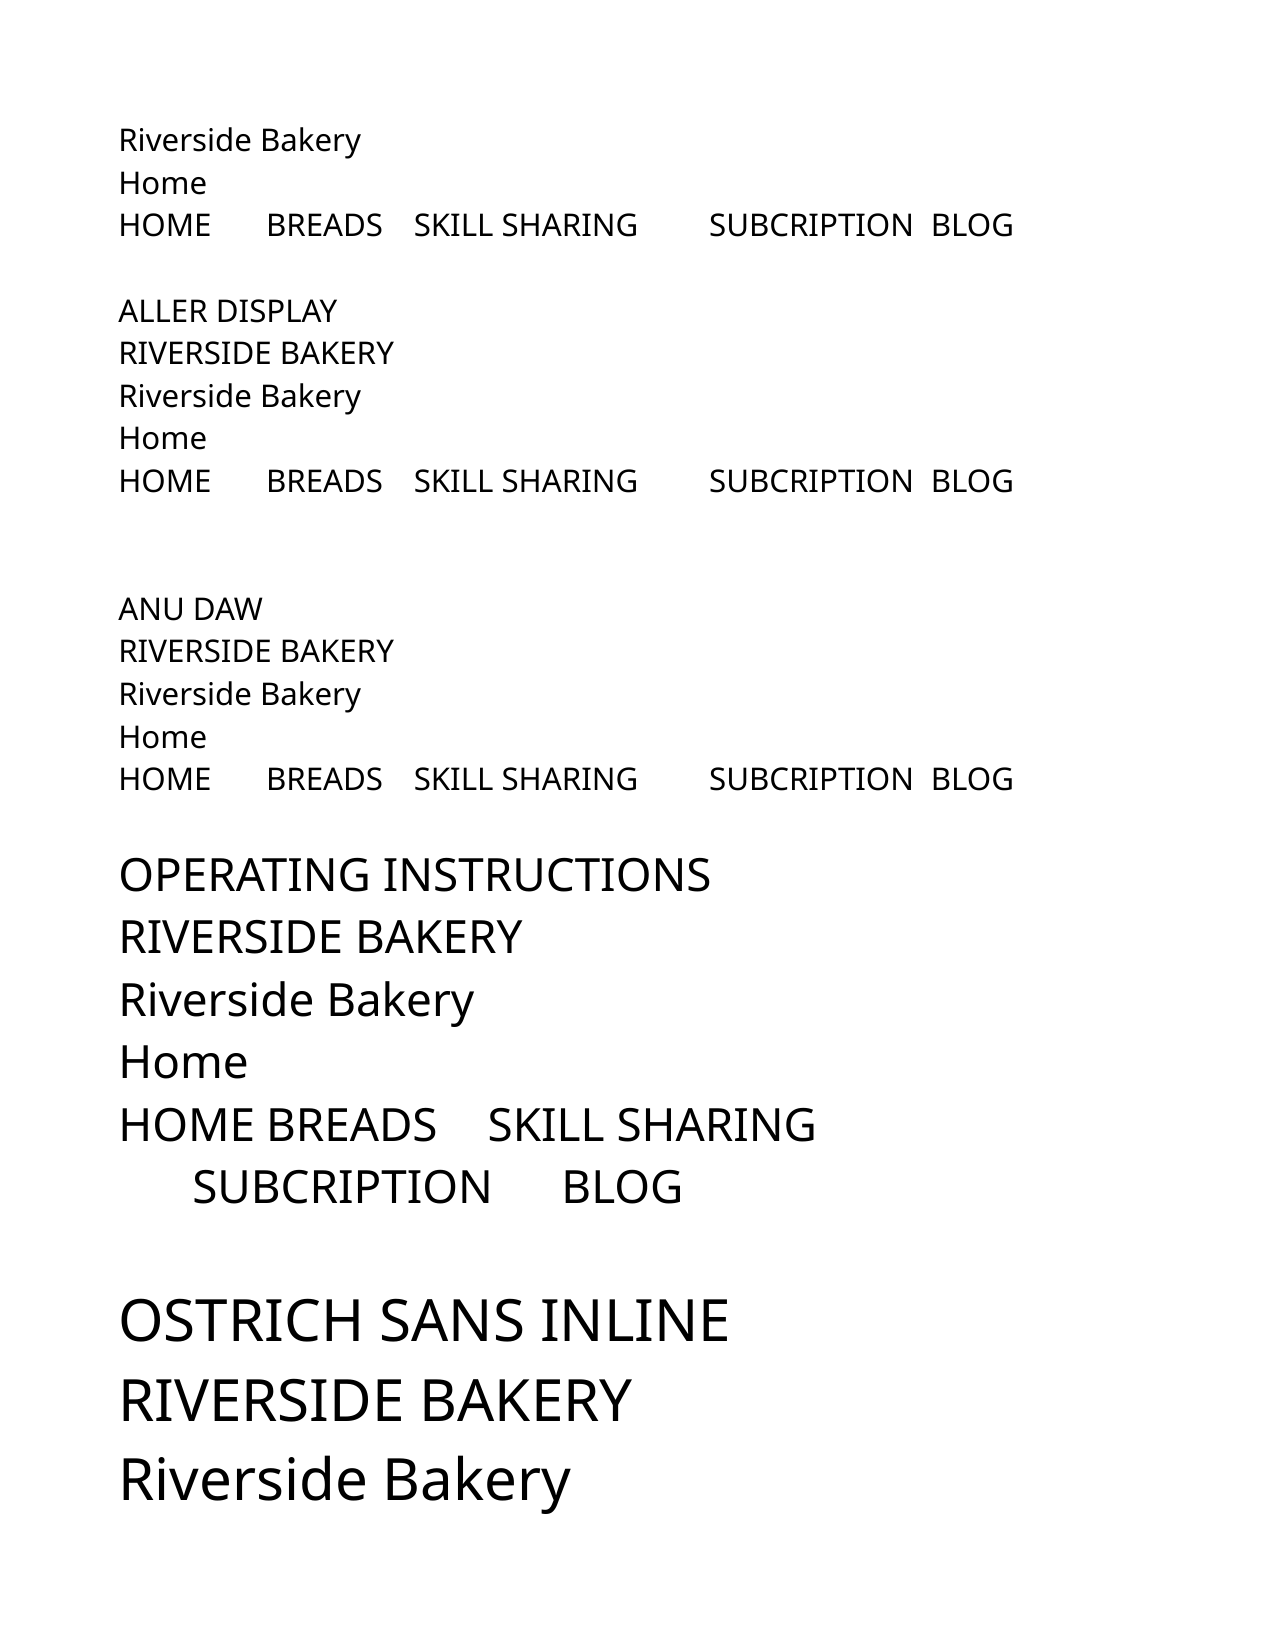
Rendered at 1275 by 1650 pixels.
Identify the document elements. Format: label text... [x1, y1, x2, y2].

text RIVERSIDE BAKERY [118, 1359, 1157, 1438]
text RIVERSIDE BAKERY [118, 629, 1157, 672]
text HOME BREADS SKILL SHARING SUBCRIPTION BLOG [118, 1092, 1157, 1217]
text Home [118, 161, 1157, 203]
text OPERATING INSTRUCTIONS [118, 842, 1157, 905]
text HOME BREADS SKILL SHARING SUBCRIPTION BLOG [118, 757, 1157, 800]
text Riverside Bakery [118, 118, 1157, 161]
text Riverside Bakery [118, 672, 1157, 714]
text Riverside Bakery [118, 1438, 1157, 1518]
text RIVERSIDE BAKERY [118, 905, 1157, 967]
text ALLER DISPLAY [118, 288, 1157, 331]
text Home [118, 1029, 1157, 1092]
text Home [118, 714, 1157, 757]
text Riverside Bakery [118, 374, 1157, 416]
text HOME BREADS SKILL SHARING SUBCRIPTION BLOG [118, 203, 1157, 246]
text OSTRICH SANS INLINE [118, 1279, 1157, 1359]
text RIVERSIDE BAKERY [118, 331, 1157, 374]
text Riverside Bakery [118, 967, 1157, 1029]
text Home [118, 416, 1157, 459]
text ANU DAW [118, 587, 1157, 629]
text HOME BREADS SKILL SHARING SUBCRIPTION BLOG [118, 459, 1157, 502]
